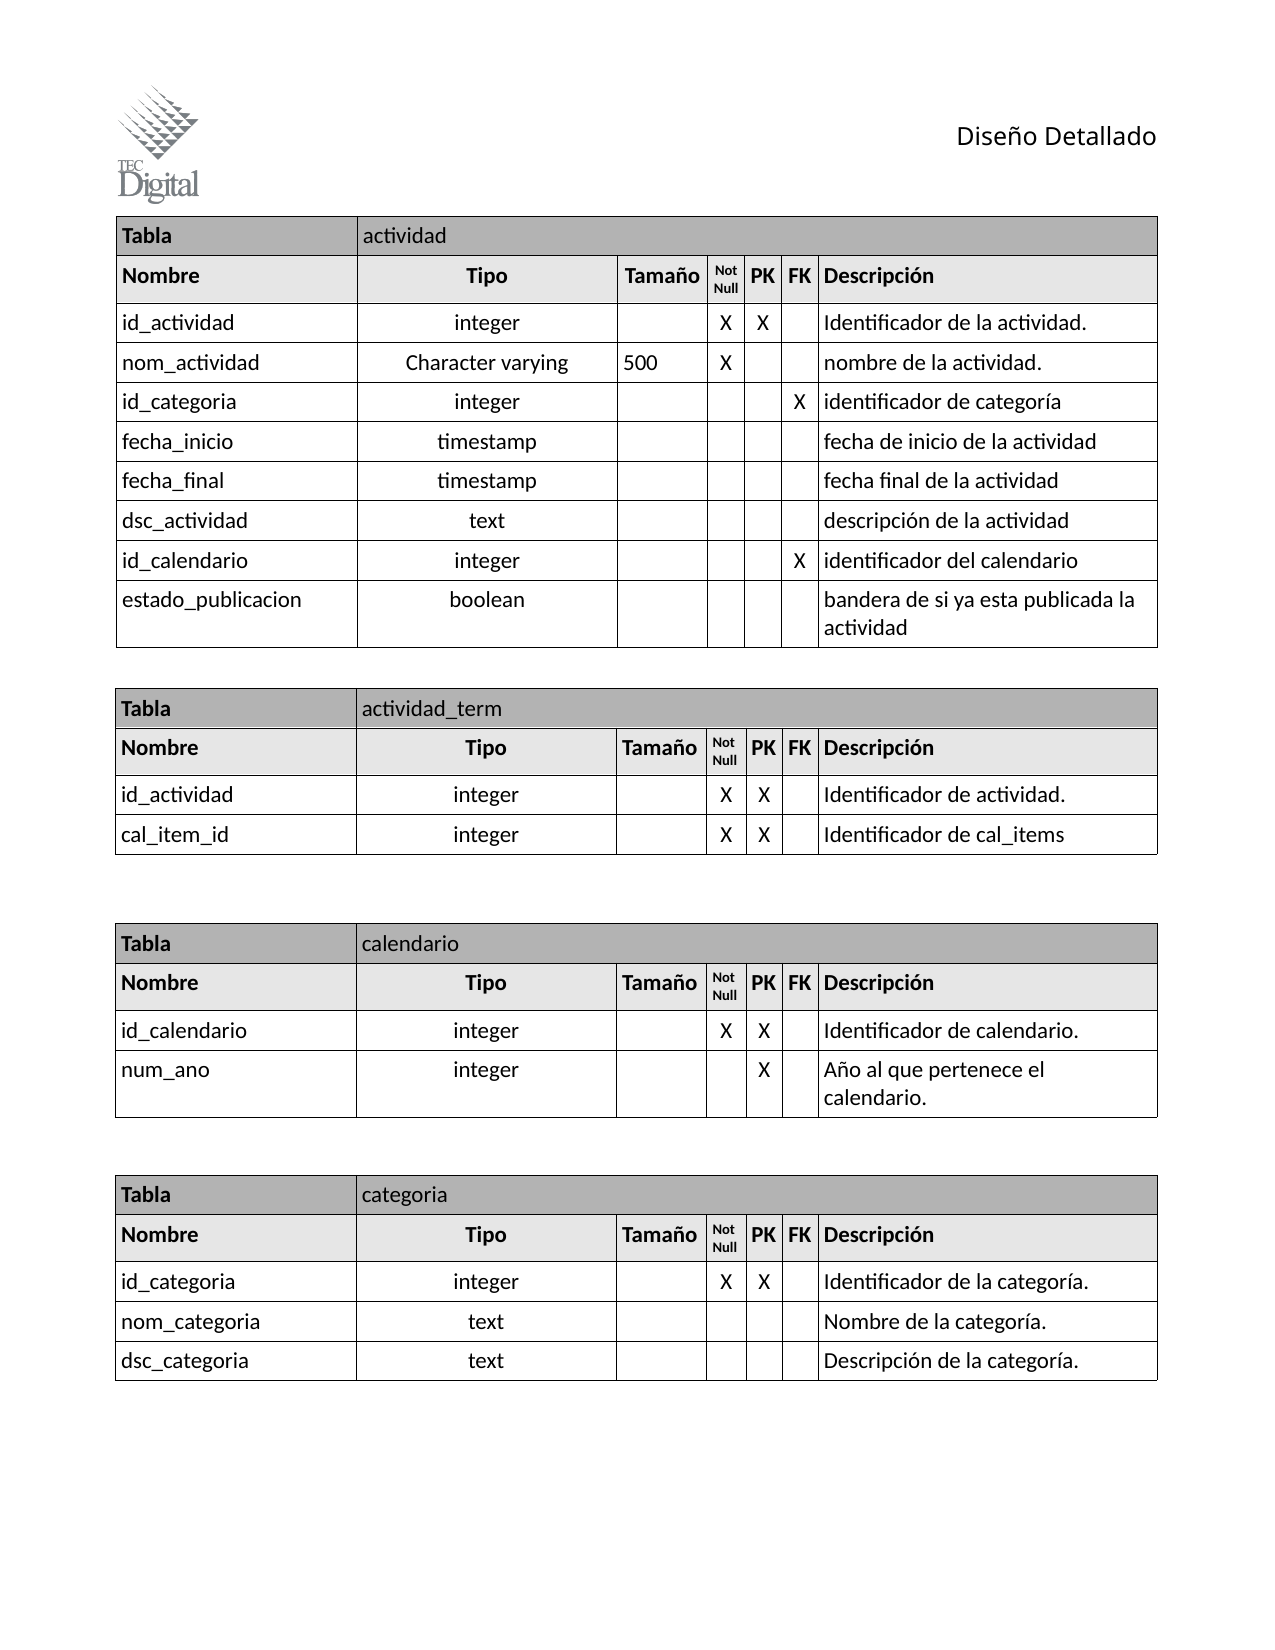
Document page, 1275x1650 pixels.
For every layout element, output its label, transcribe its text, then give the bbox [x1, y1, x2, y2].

table_cell PK [747, 729, 782, 774]
table_cell Nombre [116, 1215, 356, 1261]
table_cell Character varying [358, 343, 617, 382]
table_cell id_calendario [117, 541, 357, 579]
table_cell PK [747, 1215, 782, 1261]
table_cell Tamaño [617, 964, 706, 1010]
table_cell Descripción [819, 256, 1157, 302]
table_cell [618, 422, 707, 461]
table_cell [745, 581, 781, 647]
table_cell fecha_final [117, 462, 357, 500]
table_cell X [707, 815, 746, 854]
table_cell id_actividad [117, 304, 357, 342]
table_cell Identificador de la actividad. [819, 304, 1157, 342]
table_header Tabla [116, 924, 356, 963]
table_cell [745, 343, 781, 382]
table_cell boolean [358, 581, 617, 647]
table_cell [708, 383, 744, 421]
table_cell [618, 304, 707, 342]
table_cell text [357, 1342, 616, 1380]
table_cell X [745, 304, 781, 342]
table_cell nom_categoria [116, 1302, 356, 1341]
table_cell [617, 1262, 706, 1301]
table_cell Nombre de la categoría. [819, 1302, 1157, 1341]
table_cell X [707, 1011, 746, 1049]
table_header categoria [357, 1176, 1157, 1214]
table_cell Identificador de actividad. [819, 776, 1157, 814]
table_cell dsc_categoria [116, 1342, 356, 1380]
table_cell [708, 581, 744, 647]
table_cell [782, 422, 818, 461]
table_cell [707, 1342, 746, 1380]
table_cell identificador de categoría [819, 383, 1157, 421]
table_cell [618, 581, 707, 647]
table_cell [708, 541, 744, 579]
table_cell num_ano [116, 1051, 356, 1117]
table_cell Descripción [819, 1215, 1157, 1261]
table_cell [618, 541, 707, 579]
table_cell [617, 1302, 706, 1341]
table_cell [708, 462, 744, 500]
table_cell [745, 462, 781, 500]
table_cell Tamaño [617, 1215, 706, 1261]
table_cell Not Null [707, 1215, 746, 1261]
table_cell id_calendario [116, 1011, 356, 1049]
table_cell [745, 422, 781, 461]
table_cell integer [357, 815, 616, 854]
table_cell Not Null [707, 729, 746, 774]
table_cell [617, 776, 706, 814]
table_cell [618, 501, 707, 540]
table_cell [618, 462, 707, 500]
table_cell FK [782, 256, 818, 302]
table_cell [617, 815, 706, 854]
table_cell cal_item_id [116, 815, 356, 854]
table_cell X [747, 776, 782, 814]
table_cell dsc_actividad [117, 501, 357, 540]
table_cell integer [358, 541, 617, 579]
table_cell [783, 1011, 818, 1049]
table_cell Tamaño [618, 256, 707, 302]
table_cell [782, 304, 818, 342]
table_cell Nombre [117, 256, 357, 302]
table_cell integer [358, 383, 617, 421]
table_cell X [747, 815, 782, 854]
table_cell X [782, 541, 818, 579]
table_cell id_categoria [116, 1262, 356, 1301]
table_cell [747, 1342, 782, 1380]
table_cell integer [357, 1051, 616, 1117]
table_cell [617, 1342, 706, 1380]
table_cell X [708, 304, 744, 342]
table_header Tabla [116, 1176, 356, 1214]
table_cell bandera de si ya esta publicada la actividad [819, 581, 1157, 647]
table_cell Descripción [819, 729, 1157, 774]
table_cell integer [358, 304, 617, 342]
table_cell integer [357, 776, 616, 814]
table_header Tabla [116, 689, 356, 727]
table_header actividad_term [357, 689, 1157, 727]
table_cell Identificador de la categoría. [819, 1262, 1157, 1301]
table_cell Tipo [357, 964, 616, 1010]
table_cell 500 [618, 343, 707, 382]
table_cell X [708, 343, 744, 382]
table_cell [745, 501, 781, 540]
table_cell fecha final de la actividad [819, 462, 1157, 500]
table_cell [782, 581, 818, 647]
table_cell timestamp [358, 462, 617, 500]
table_cell X [747, 1051, 782, 1117]
table_header calendario [357, 924, 1157, 963]
table_cell [617, 1051, 706, 1117]
table_cell Descripción de la categoría. [819, 1342, 1157, 1380]
table_cell timestamp [358, 422, 617, 461]
table_cell X [747, 1011, 782, 1049]
table_cell estado_publicacion [117, 581, 357, 647]
picture [117, 85, 199, 204]
table_cell [745, 541, 781, 579]
table_cell [747, 1302, 782, 1341]
table_cell FK [783, 1215, 818, 1261]
table_cell X [707, 1262, 746, 1301]
table_cell [708, 501, 744, 540]
table_cell X [782, 383, 818, 421]
table_cell Descripción [819, 964, 1157, 1010]
table_cell Nombre [116, 964, 356, 1010]
table_cell descripción de la actividad [819, 501, 1157, 540]
table_cell Tipo [358, 256, 617, 302]
table_cell id_actividad [116, 776, 356, 814]
table_cell [782, 501, 818, 540]
table_cell FK [783, 729, 818, 774]
table_cell Año al que pertenece el calendario. [819, 1051, 1157, 1117]
table_cell [707, 1302, 746, 1341]
table_cell fecha de inicio de la actividad [819, 422, 1157, 461]
table_cell FK [783, 964, 818, 1010]
table_cell [783, 776, 818, 814]
table_cell nombre de la actividad. [819, 343, 1157, 382]
table_cell [783, 1302, 818, 1341]
table_cell Not Null [707, 964, 746, 1010]
table_cell [782, 462, 818, 500]
table_cell text [358, 501, 617, 540]
table_cell [783, 1262, 818, 1301]
table_cell Nombre [116, 729, 356, 774]
table_cell [707, 1051, 746, 1117]
table_cell [782, 343, 818, 382]
table_cell X [747, 1262, 782, 1301]
table_cell PK [747, 964, 782, 1010]
table_cell integer [357, 1262, 616, 1301]
table_header actividad [358, 217, 1157, 255]
table_cell [618, 383, 707, 421]
table_cell identificador del calendario [819, 541, 1157, 579]
table_cell Identificador de calendario. [819, 1011, 1157, 1049]
table_cell [783, 815, 818, 854]
table_cell [783, 1051, 818, 1117]
table_cell X [707, 776, 746, 814]
table_cell Identificador de cal_items [819, 815, 1157, 854]
table_cell [708, 422, 744, 461]
table_cell id_categoria [117, 383, 357, 421]
table_cell Tipo [357, 1215, 616, 1261]
table_cell fecha_inicio [117, 422, 357, 461]
table_cell [745, 383, 781, 421]
table_header Tabla [117, 217, 357, 255]
table_cell Not Null [708, 256, 744, 302]
table_cell integer [357, 1011, 616, 1049]
table_cell [783, 1342, 818, 1380]
table_cell PK [745, 256, 781, 302]
table_cell [617, 1011, 706, 1049]
table_cell text [357, 1302, 616, 1341]
table_cell Tamaño [617, 729, 706, 774]
table_cell Tipo [357, 729, 616, 774]
table_cell nom_actividad [117, 343, 357, 382]
